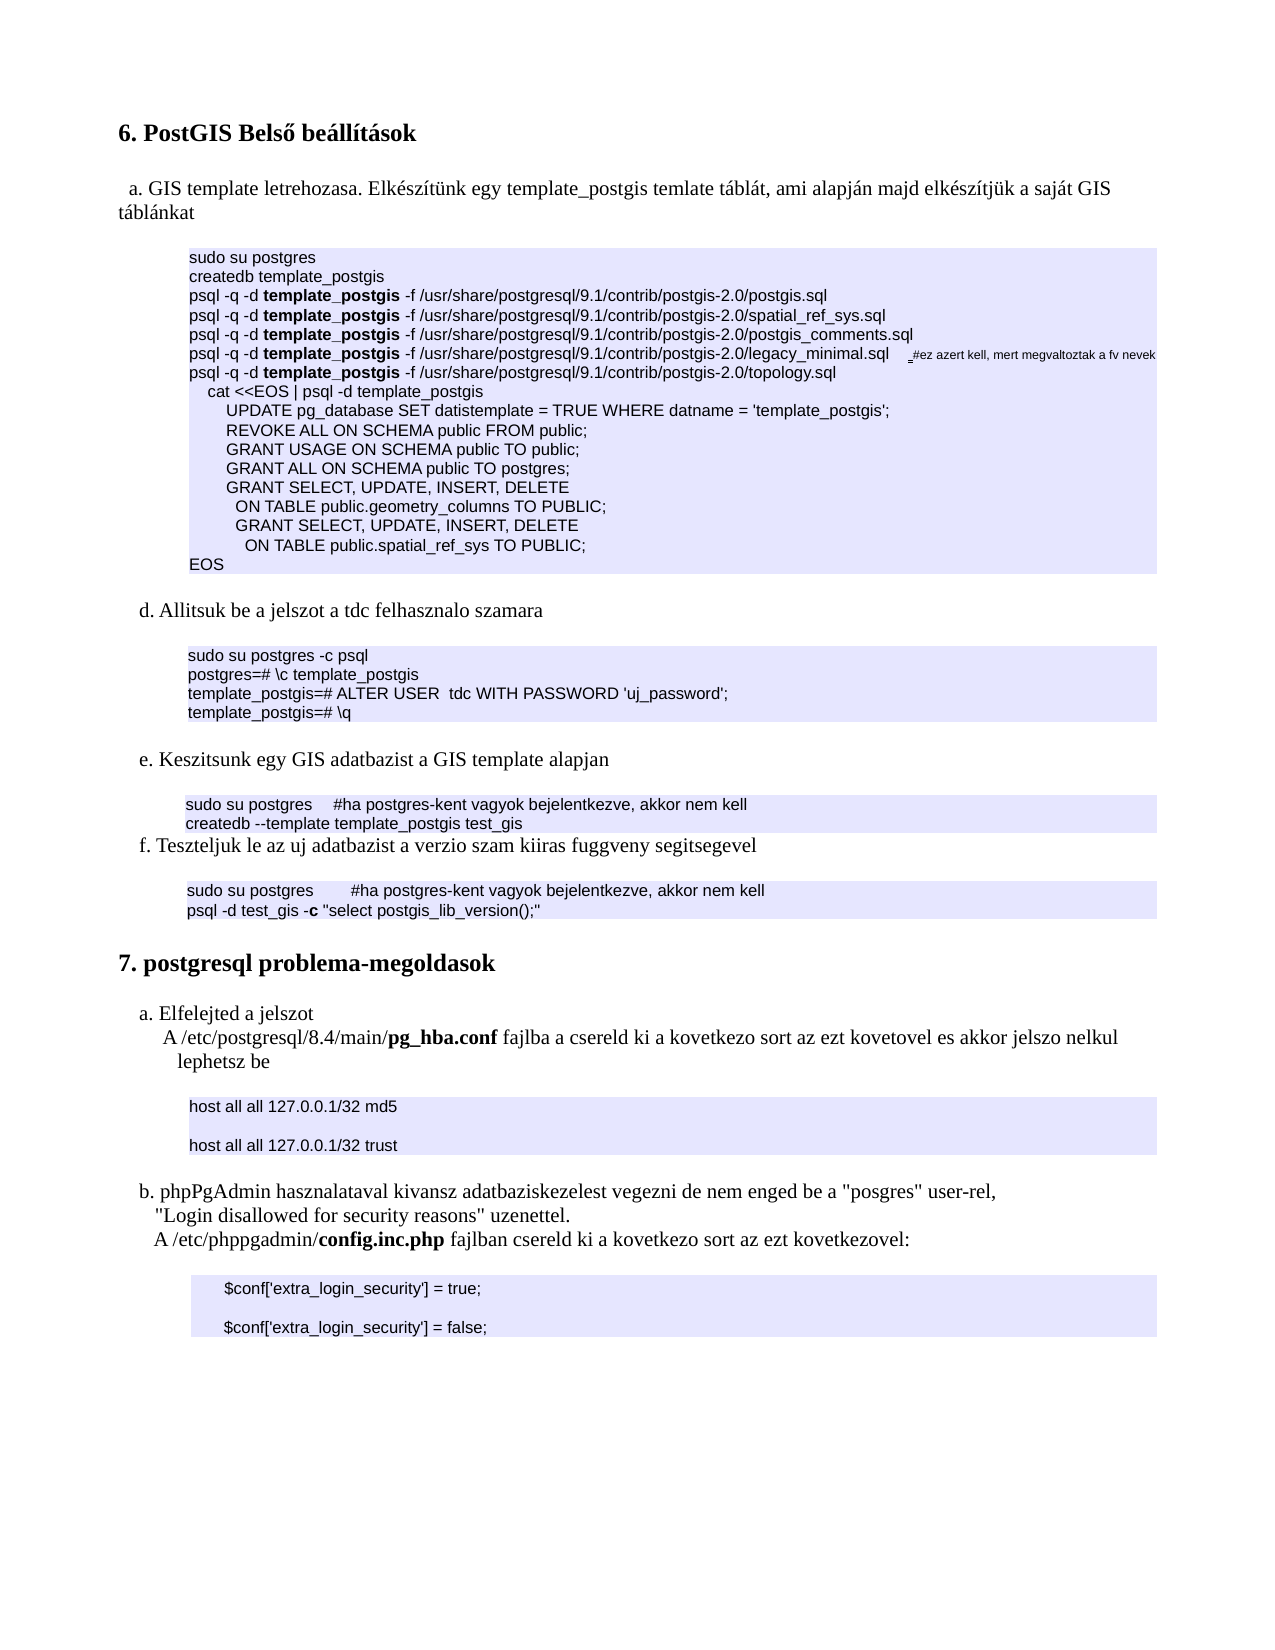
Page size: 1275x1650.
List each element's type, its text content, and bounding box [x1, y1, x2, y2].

text psql -q -d template_postgis -f /usr/share/postgresql/9.1/contrib/postgis-2.0/postgis.sql [189, 286, 1157, 305]
text ON TABLE public.geometry_columns TO PUBLIC; [189, 497, 1157, 516]
text postgres=# \c template_postgis [188, 665, 1157, 684]
text $conf['extra_login_security'] = false; [191, 1318, 1157, 1337]
text template_postgis=# \q [188, 703, 1157, 722]
text REVOKE ALL ON SCHEMA public FROM public; [189, 420, 1157, 439]
text createdb --template template_postgis test_gis [185, 814, 1157, 833]
text createdb template_postgis [189, 267, 1157, 286]
text psql -q -d template_postgis -f /usr/share/postgresql/9.1/contrib/postgis-2.0/spatial_ref_sys.sql [189, 305, 1157, 324]
text GRANT ALL ON SCHEMA public TO postgres; [189, 459, 1157, 478]
text sudo su postgres #ha postgres-kent vagyok bejelentkezve, akkor nem kell [187, 881, 1157, 900]
text UPDATE pg_database SET datistemplate = TRUE WHERE datname = 'template_postgis'; [189, 401, 1157, 420]
text EOS [189, 554, 1157, 574]
text a. Elfelejted a jelszot [118, 1001, 1157, 1025]
text A /etc/postgresql/8.4/main/pg_hba.conf fajlba a csereld ki a kovetkezo sort az ezt kovetovel es akkor jelszo nelkul lephetsz be [162, 1025, 1157, 1073]
text e. Keszitsunk egy GIS adatbazist a GIS template alapjan [118, 747, 1157, 771]
text GRANT SELECT, UPDATE, INSERT, DELETE [189, 478, 1157, 497]
text ON TABLE public.spatial_ref_sys TO PUBLIC; [189, 535, 1157, 554]
text a. GIS template letrehozasa. Elkészítünk egy template_postgis temlate táblát, ami alapján majd elkészítjük a saját GIS táblánkat [118, 176, 1157, 224]
text GRANT SELECT, UPDATE, INSERT, DELETE [189, 516, 1157, 535]
text cat <<EOS | psql -d template_postgis [189, 382, 1157, 401]
text A /etc/phppgadmin/config.inc.php fajlban csereld ki a kovetkezo sort az ezt kovetkezovel: [118, 1227, 1157, 1251]
text b. phpPgAdmin hasznalataval kivansz adatbaziskezelest vegezni de nem enged be a "posgres" user-rel, [118, 1179, 1157, 1203]
text 7. postgresql problema-megoldasok [118, 948, 1157, 977]
text sudo su postgres [189, 248, 1157, 267]
text f. Teszteljuk le az uj adatbazist a verzio szam kiiras fuggveny segitsegevel [118, 833, 1157, 857]
text psql -d test_gis -c "select postgis_lib_version();" [187, 900, 1157, 919]
text template_postgis=# ALTER USER tdc WITH PASSWORD 'uj_password'; [188, 684, 1157, 703]
text psql -q -d template_postgis -f /usr/share/postgresql/9.1/contrib/postgis-2.0/legacy_minimal.sql #ez azert kell, mert megvaltoztak a fv nevek [189, 344, 1157, 363]
text psql -q -d template_postgis -f /usr/share/postgresql/9.1/contrib/postgis-2.0/topology.sql [189, 363, 1157, 382]
text sudo su postgres #ha postgres-kent vagyok bejelentkezve, akkor nem kell [185, 795, 1157, 814]
text sudo su postgres -c psql [188, 646, 1157, 665]
text host all all 127.0.0.1/32 md5 [189, 1097, 1157, 1116]
text 6. PostGIS Belső beállítások [118, 118, 1157, 147]
text host all all 127.0.0.1/32 trust [189, 1136, 1157, 1155]
text $conf['extra_login_security'] = true; [191, 1275, 1157, 1299]
text psql -q -d template_postgis -f /usr/share/postgresql/9.1/contrib/postgis-2.0/postgis_comments.sql [189, 324, 1157, 344]
text "Login disallowed for security reasons" uzenettel. [118, 1203, 1157, 1227]
text GRANT USAGE ON SCHEMA public TO public; [189, 439, 1157, 459]
text d. Allitsuk be a jelszot a tdc felhasznalo szamara [118, 598, 1157, 622]
